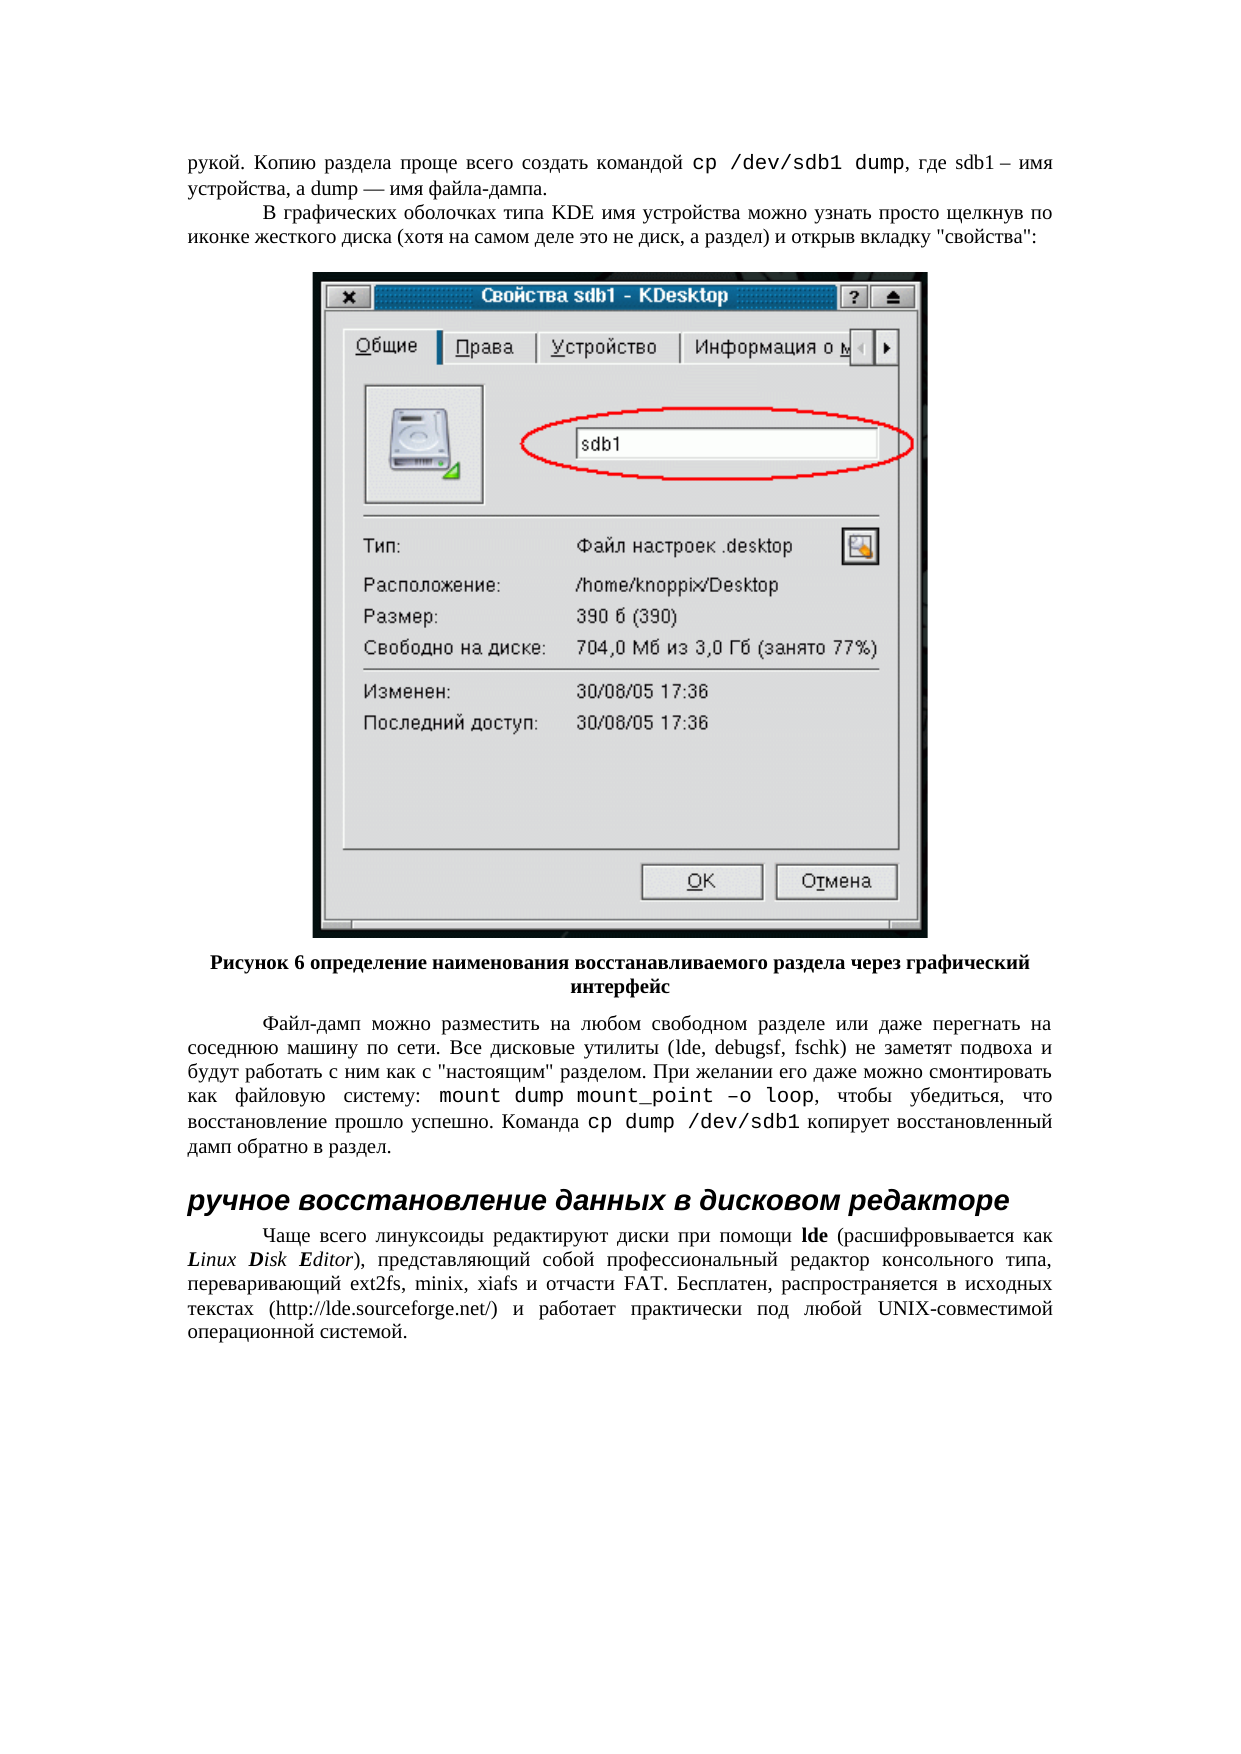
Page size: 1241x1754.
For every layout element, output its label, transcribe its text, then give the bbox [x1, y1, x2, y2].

text рукой. Копию раздела проще всего создать командой cp /dev/sdb1 dump, где sdb1 – имя устройства, а dump — имя файла-дампа. [187, 150, 1053, 200]
picture [312, 272, 928, 938]
subtitle ручное восстановление данных в дисковом редакторе [187, 1183, 1053, 1217]
text В графических оболочках типа KDE имя устройства можно узнать просто щелкнув по иконке жесткого диска (хотя на самом деле это не диск, а раздел) и открыв вкладку "свойства": [187, 200, 1053, 248]
text Файл-дамп можно разместить на любом свободном разделе или даже перегнать на соседнюю машину по сети. Все дисковые утилиты (lde, debugsf, fschk) не заметят подвоха и будут работать с ним как с "настоящим" разделом. При желании его даже можно смонтировать как файловую систему: mount dump mount_point –o loop, чтобы убедиться, что восстановление прошло успешно. Команда cp dump /dev/sdb1 копирует восстановленный дамп обратно в раздел. [187, 1011, 1053, 1158]
text Чаще всего линуксоиды редактируют диски при помощи lde (расшифровывается как Linux Disk Editor), представляющий собой профессиональный редактор консольного типа, переваривающий ext2fs, minix, xiafs и отчасти FAT. Бесплатен, распространяется в исходных текстах (http://lde.sourceforge.net/) и работает практически под любой UNIX-совместимой операционной системой. [187, 1223, 1053, 1343]
text Рисунок 6 определение наименования восстанавливаемого раздела через графический интерфейс [187, 950, 1053, 998]
